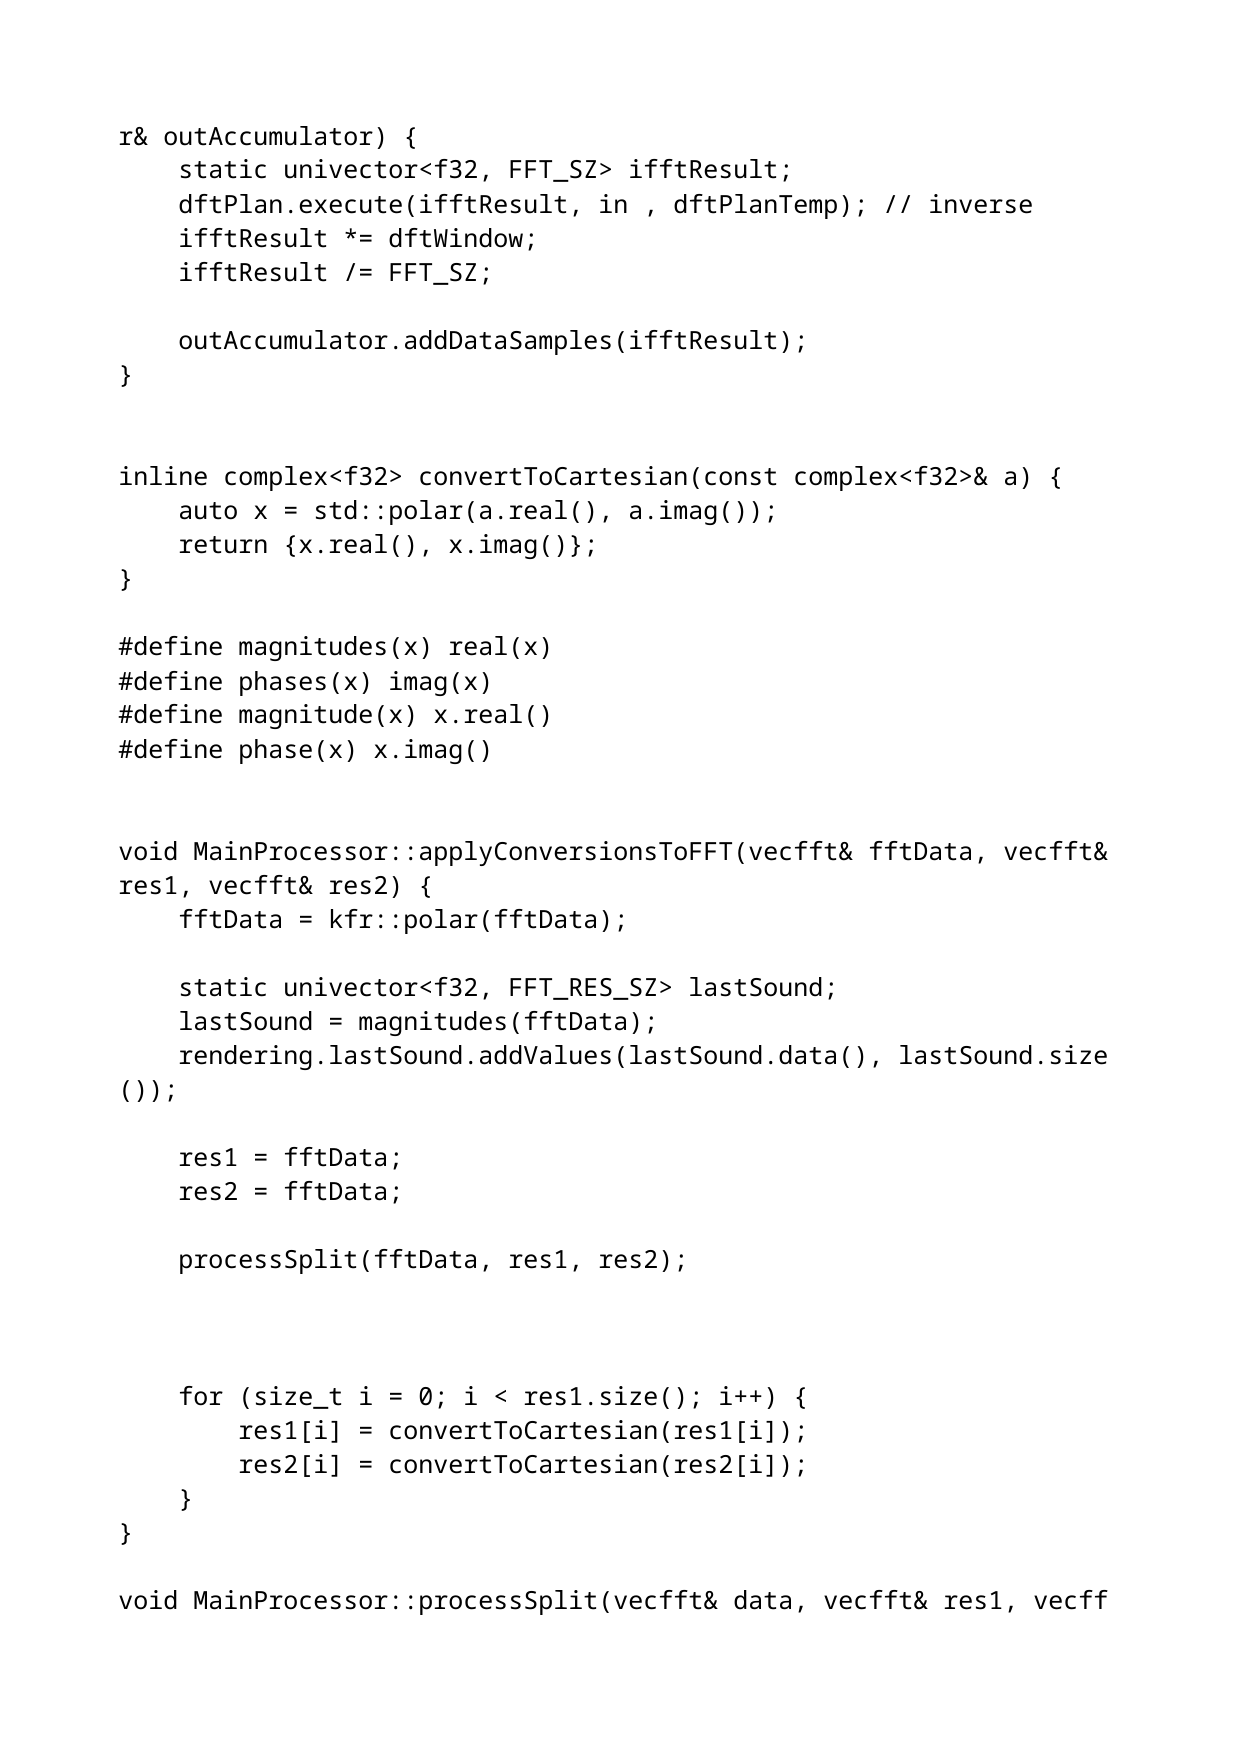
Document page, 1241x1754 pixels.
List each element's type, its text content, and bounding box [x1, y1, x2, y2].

text static univector<f32, FFT_SZ> ifftResult; [118, 152, 1122, 186]
text void MainProcessor::processSplit(vecfft& data, vecfft& res1, vecff [118, 1583, 1122, 1617]
text ifftResult *= dftWindow; [118, 220, 1122, 254]
text inline complex<f32> convertToCartesian(const complex<f32>& a) { [118, 459, 1122, 493]
text } [118, 1515, 1122, 1549]
text static univector<f32, FFT_RES_SZ> lastSound; [118, 970, 1122, 1004]
text } [118, 561, 1122, 595]
text lastSound = magnitudes(fftData); [118, 1004, 1122, 1038]
text } [118, 357, 1122, 391]
text rendering.lastSound.addValues(lastSound.data(), lastSound.size()); [118, 1038, 1122, 1106]
text void MainProcessor::applyConversionsToFFT(vecfft& fftData, vecfft& res1, vecfft& res2) { [118, 833, 1122, 902]
text fftData = kfr::polar(fftData); [118, 902, 1122, 936]
text } [118, 1481, 1122, 1515]
text return {x.real(), x.imag()}; [118, 527, 1122, 561]
text for (size_t i = 0; i < res1.size(); i++) { [118, 1378, 1122, 1412]
text dftPlan.execute(ifftResult, in , dftPlanTemp); // inverse [118, 186, 1122, 220]
text res1[i] = convertToCartesian(res1[i]); [118, 1412, 1122, 1447]
text #define phases(x) imag(x) [118, 663, 1122, 697]
text res2 = fftData; [118, 1174, 1122, 1208]
text res1 = fftData; [118, 1140, 1122, 1174]
text res2[i] = convertToCartesian(res2[i]); [118, 1447, 1122, 1481]
text #define phase(x) x.imag() [118, 731, 1122, 765]
text ifftResult /= FFT_SZ; [118, 254, 1122, 288]
text r& outAccumulator) { [118, 118, 1122, 152]
text processSplit(fftData, res1, res2); [118, 1242, 1122, 1276]
text #define magnitudes(x) real(x) [118, 629, 1122, 663]
text #define magnitude(x) x.real() [118, 697, 1122, 731]
text auto x = std::polar(a.real(), a.imag()); [118, 493, 1122, 527]
text outAccumulator.addDataSamples(ifftResult); [118, 322, 1122, 357]
